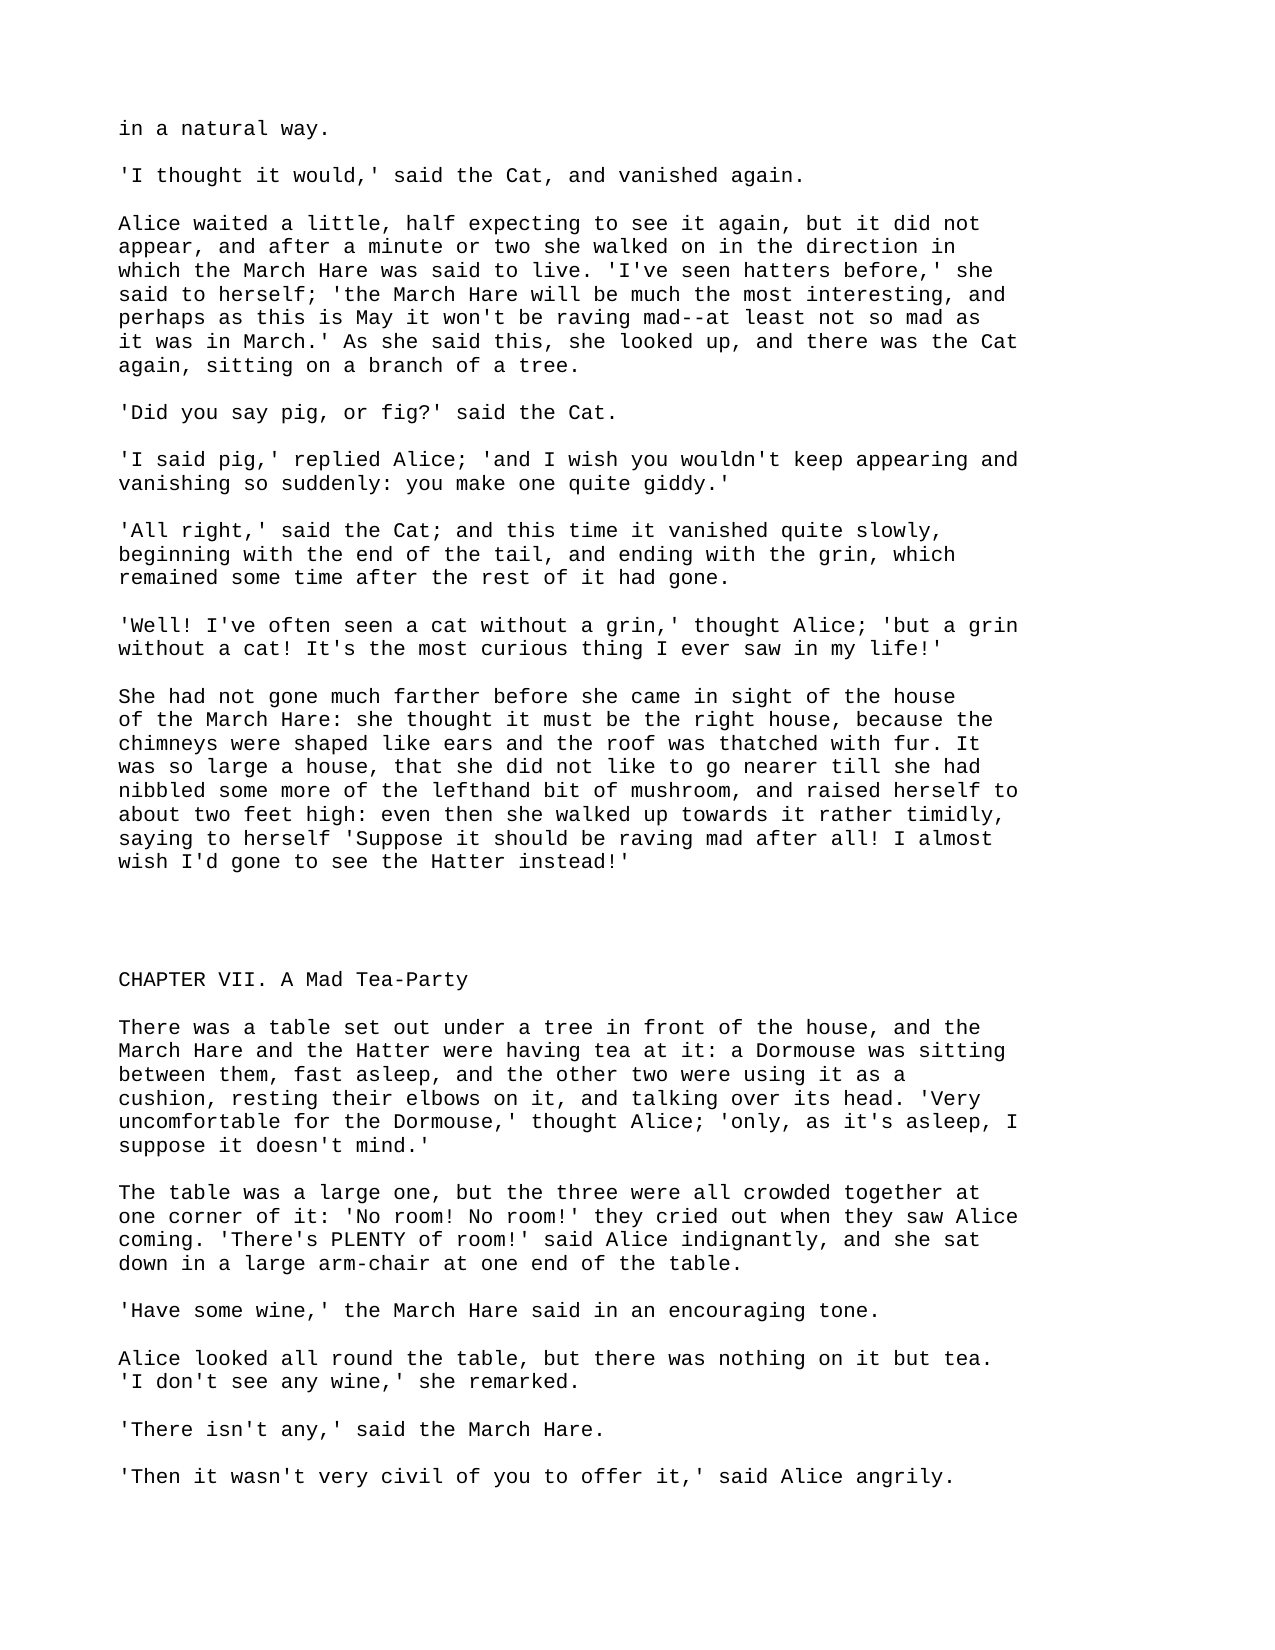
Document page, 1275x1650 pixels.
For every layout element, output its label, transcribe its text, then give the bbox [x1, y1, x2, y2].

text vanishing so suddenly: you make one quite giddy.' [118, 473, 1157, 496]
text said to herself; 'the March Hare will be much the most interesting, and [118, 284, 1157, 307]
text March Hare and the Hatter were having tea at it: a Dormouse was sitting [118, 1040, 1157, 1064]
text CHAPTER VII. A Mad Tea-Party [118, 969, 1157, 993]
text 'Well! I've often seen a cat without a grin,' thought Alice; 'but a grin [118, 615, 1157, 638]
text nibbled some more of the lefthand bit of mushroom, and raised herself to [118, 780, 1157, 804]
text uncomfortable for the Dormouse,' thought Alice; 'only, as it's asleep, I [118, 1111, 1157, 1135]
text chimneys were shaped like ears and the roof was thatched with fur. It [118, 733, 1157, 757]
text it was in March.' As she said this, she looked up, and there was the Cat [118, 331, 1157, 354]
text 'I thought it would,' said the Cat, and vanished again. [118, 165, 1157, 189]
text 'Then it wasn't very civil of you to offer it,' said Alice angrily. [118, 1466, 1157, 1489]
text was so large a house, that she did not like to go nearer till she had [118, 757, 1157, 780]
text beginning with the end of the tail, and ending with the grin, which [118, 544, 1157, 567]
text in a natural way. [118, 118, 1157, 142]
text wish I'd gone to see the Hatter instead!' [118, 851, 1157, 875]
text 'Have some wine,' the March Hare said in an encouraging tone. [118, 1300, 1157, 1324]
text Alice waited a little, half expecting to see it again, but it did not [118, 213, 1157, 236]
text Alice looked all round the table, but there was nothing on it but tea. [118, 1348, 1157, 1371]
text 'All right,' said the Cat; and this time it vanished quite slowly, [118, 520, 1157, 544]
text without a cat! It's the most curious thing I ever saw in my life!' [118, 638, 1157, 662]
text cushion, resting their elbows on it, and talking over its head. 'Very [118, 1088, 1157, 1111]
text 'There isn't any,' said the March Hare. [118, 1419, 1157, 1442]
text 'Did you say pig, or fig?' said the Cat. [118, 402, 1157, 426]
text appear, and after a minute or two she walked on in the direction in [118, 236, 1157, 260]
text She had not gone much farther before she came in sight of the house [118, 686, 1157, 709]
text remained some time after the rest of it had gone. [118, 567, 1157, 591]
text of the March Hare: she thought it must be the right house, because the [118, 709, 1157, 733]
text suppose it doesn't mind.' [118, 1135, 1157, 1158]
text down in a large arm-chair at one end of the table. [118, 1253, 1157, 1277]
text again, sitting on a branch of a tree. [118, 354, 1157, 378]
text coming. 'There's PLENTY of room!' said Alice indignantly, and she sat [118, 1229, 1157, 1253]
text perhaps as this is May it won't be raving mad--at least not so mad as [118, 307, 1157, 331]
text which the March Hare was said to live. 'I've seen hatters before,' she [118, 260, 1157, 284]
text 'I said pig,' replied Alice; 'and I wish you wouldn't keep appearing and [118, 449, 1157, 473]
text 'I don't see any wine,' she remarked. [118, 1371, 1157, 1395]
text one corner of it: 'No room! No room!' they cried out when they saw Alice [118, 1206, 1157, 1229]
text between them, fast asleep, and the other two were using it as a [118, 1064, 1157, 1088]
text about two feet high: even then she walked up towards it rather timidly, [118, 804, 1157, 827]
text There was a table set out under a tree in front of the house, and the [118, 1017, 1157, 1040]
text saying to herself 'Suppose it should be raving mad after all! I almost [118, 827, 1157, 851]
text The table was a large one, but the three were all crowded together at [118, 1182, 1157, 1206]
